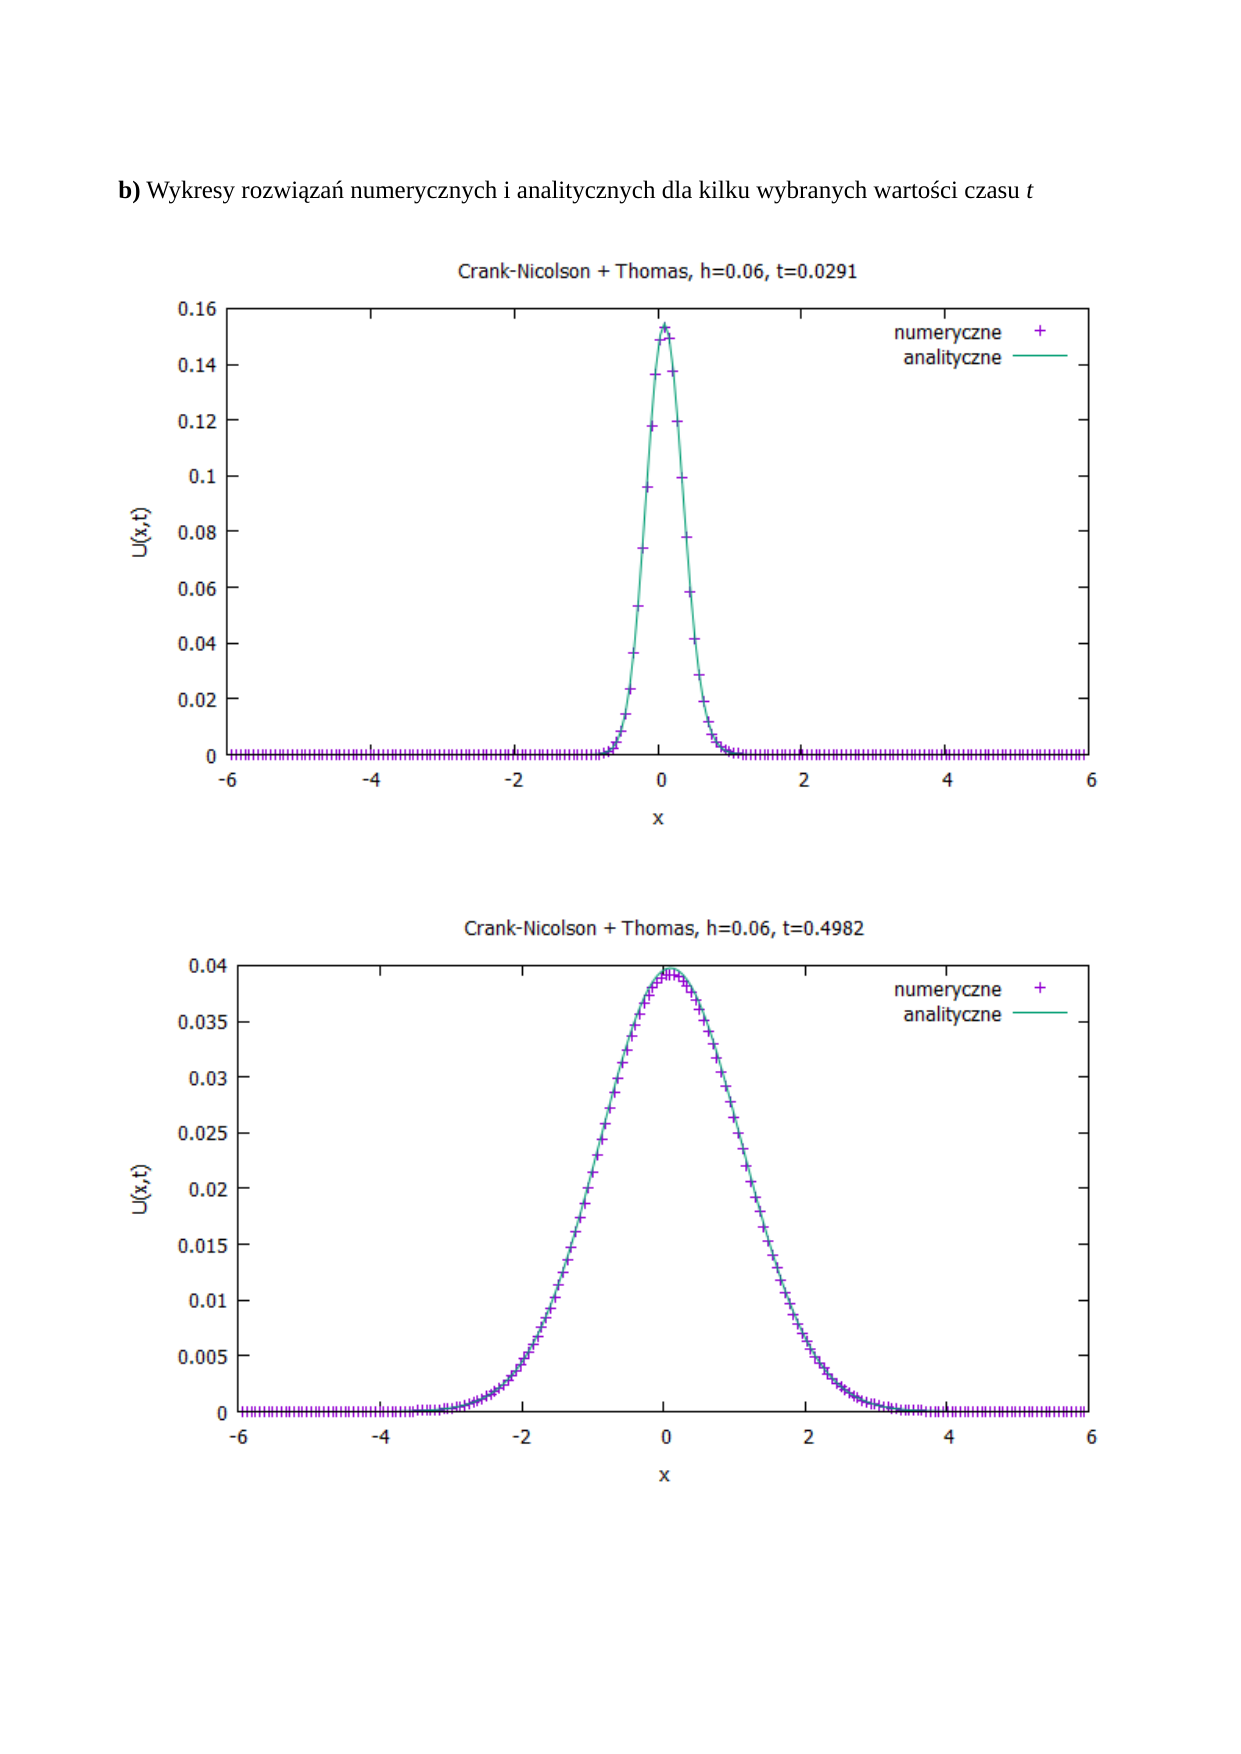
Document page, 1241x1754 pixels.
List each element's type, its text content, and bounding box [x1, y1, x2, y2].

picture [120, 890, 1121, 1491]
text b) Wykresy rozwiązań numerycznych i analitycznych dla kilku wybranych wartości czasu t [118, 176, 1122, 204]
picture [120, 233, 1121, 834]
